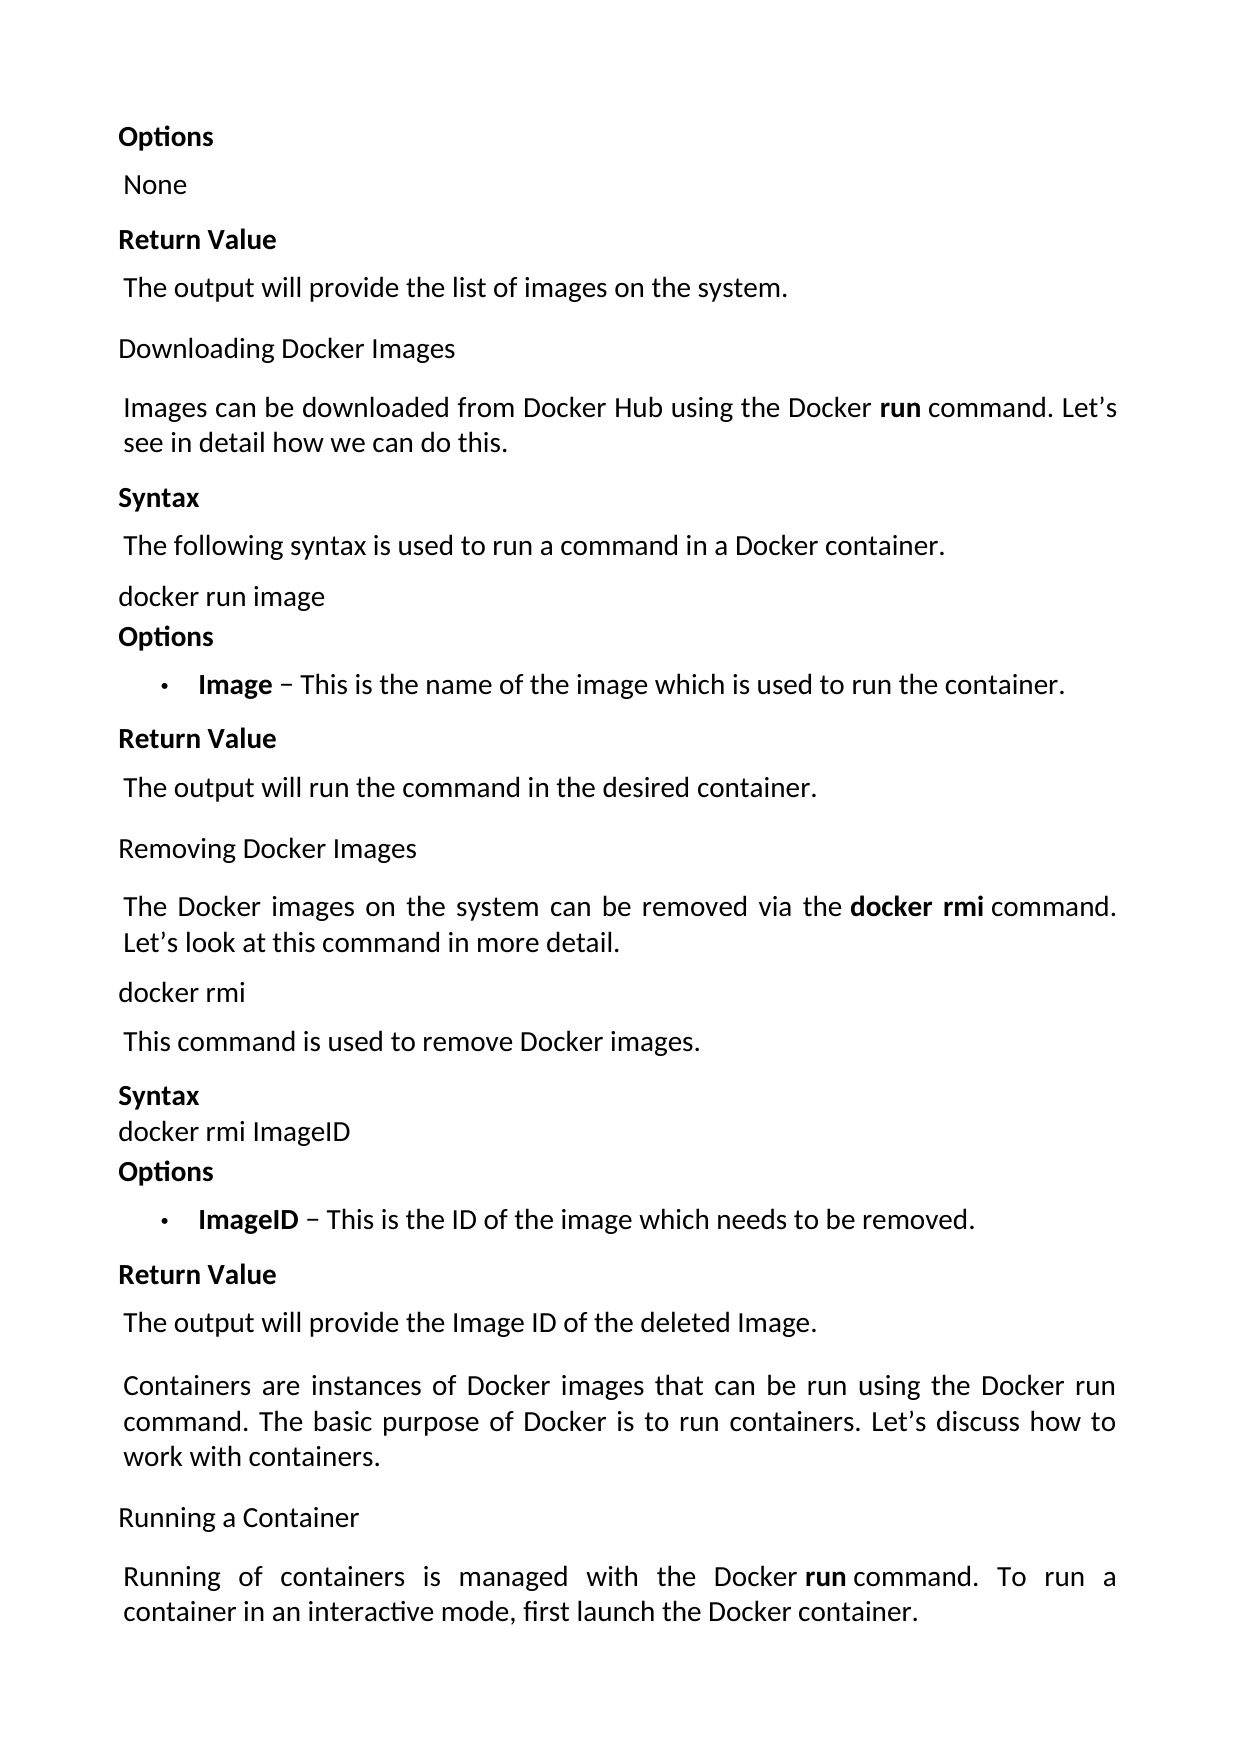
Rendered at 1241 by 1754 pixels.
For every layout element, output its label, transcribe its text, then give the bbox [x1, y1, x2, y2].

text Running a Container [118, 1499, 1122, 1535]
text Removing Docker Images [118, 830, 1122, 865]
text The output will provide the Image ID of the deleted Image. [123, 1304, 1117, 1339]
text The following syntax is used to run a command in a Docker container. [123, 527, 1117, 563]
text Syntax [118, 1077, 1122, 1113]
text Syntax [118, 479, 1122, 515]
text None [123, 166, 1117, 202]
text Return Value [118, 221, 1122, 257]
text docker rmi [118, 974, 1122, 1010]
text Running of containers is managed with the Docker run command. To run a container in an interactive mode, first launch the Docker container. [123, 1558, 1117, 1629]
text Options [118, 118, 1122, 154]
text The output will run the command in the desired container. [123, 769, 1117, 804]
text The output will provide the list of images on the system. [123, 269, 1117, 305]
text The Docker images on the system can be removed via the docker rmi command. Let’s look at this command in more detail. [123, 888, 1117, 959]
text docker rmi ImageID [118, 1113, 1122, 1149]
text Return Value [118, 721, 1122, 756]
list ImageID − This is the ID of the image which needs to be removed. [161, 1201, 1117, 1237]
text This command is used to remove Docker images. [123, 1023, 1117, 1058]
text docker run image [118, 578, 1122, 613]
text Options [118, 1153, 1122, 1188]
text Downloading Docker Images [118, 330, 1122, 366]
text Options [118, 618, 1122, 653]
text Images can be downloaded from Docker Hub using the Docker run command. Let’s see in detail how we can do this. [123, 389, 1117, 460]
list Image − This is the name of the image which is used to run the container. [161, 666, 1117, 701]
text Containers are instances of Docker images that can be run using the Docker run command. The basic purpose of Docker is to run containers. Let’s discuss how to work with containers. [123, 1367, 1117, 1474]
text Return Value [118, 1256, 1122, 1291]
